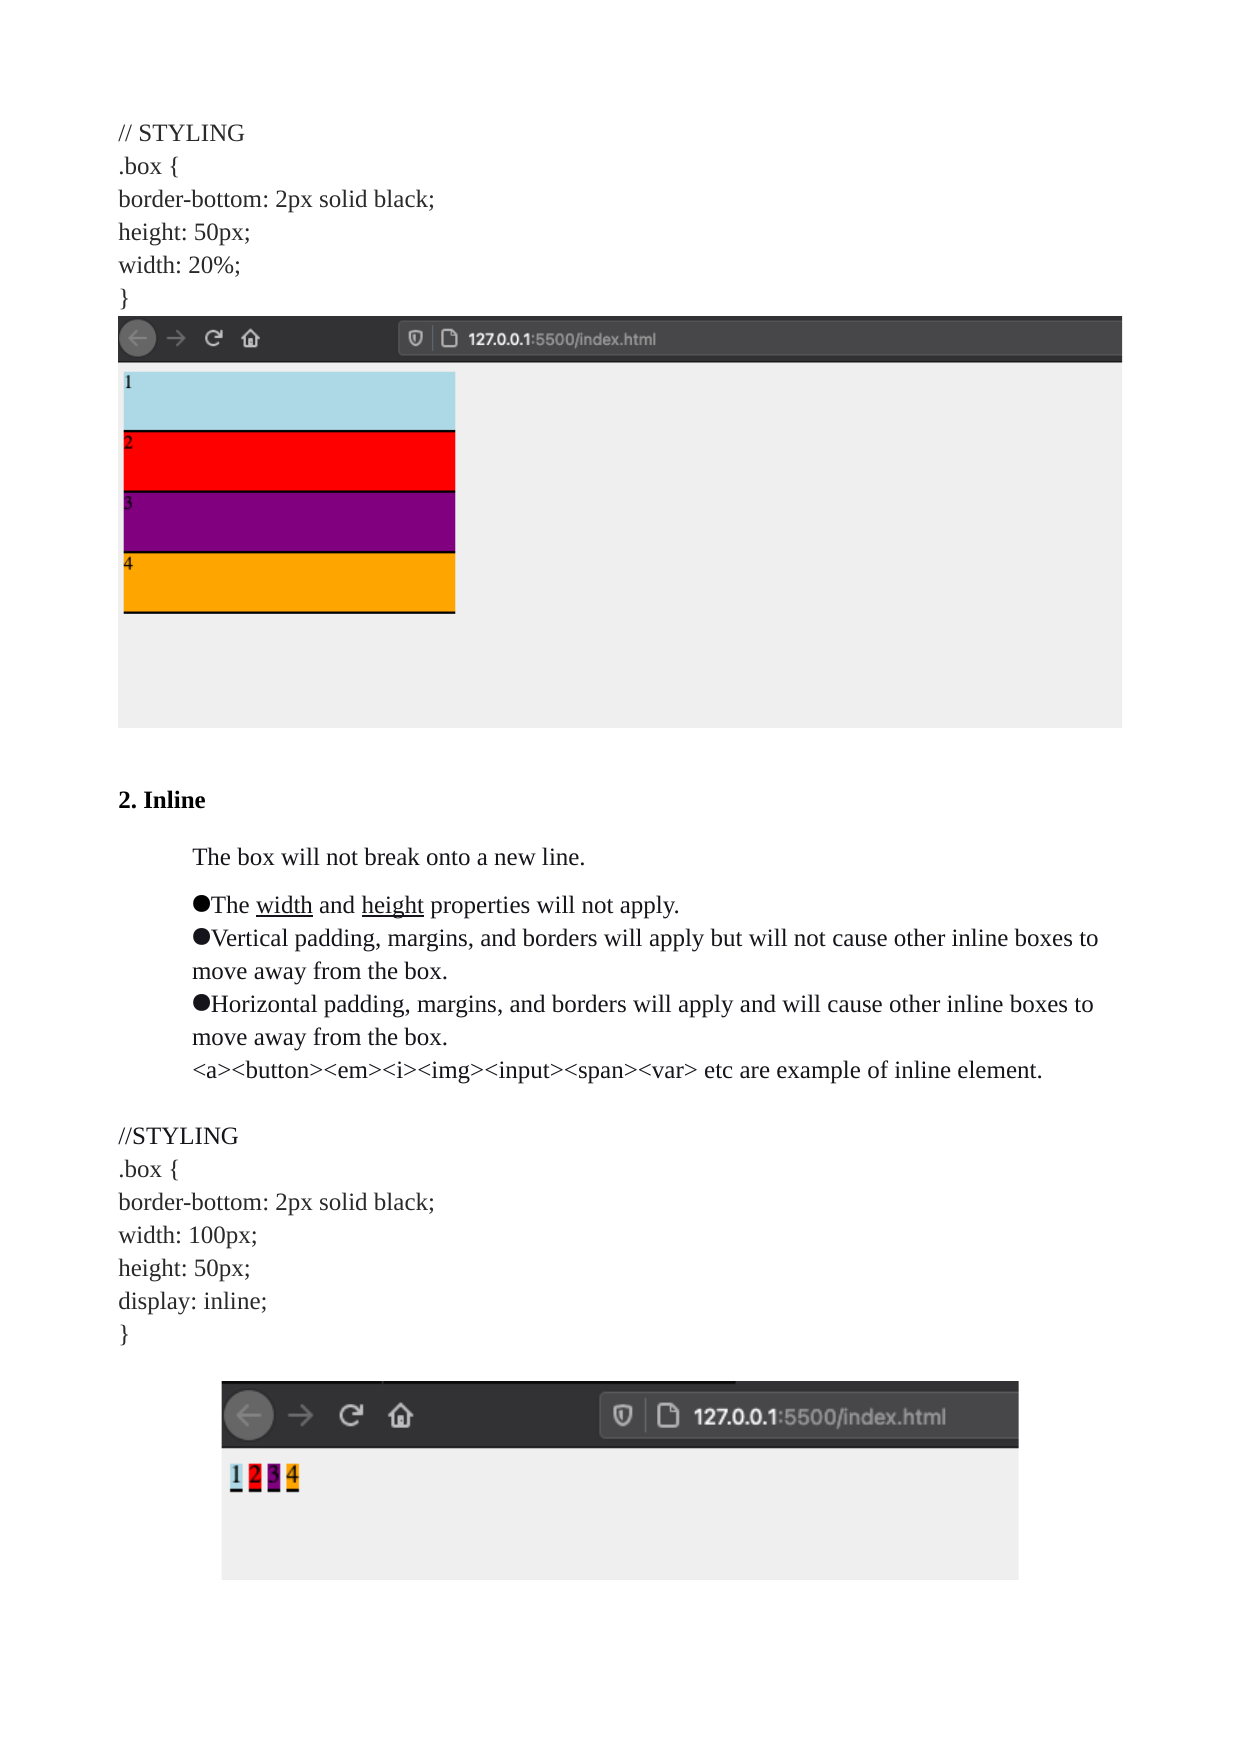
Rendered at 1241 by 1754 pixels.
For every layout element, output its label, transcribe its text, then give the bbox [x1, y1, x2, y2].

picture [221, 1381, 1019, 1580]
text //STYLING [118, 1121, 1122, 1150]
picture [118, 316, 1123, 728]
list Vertical padding, margins, and borders will apply but will not cause other inline boxes to move away from the box. [118, 923, 1122, 985]
text width: 20%; } [118, 250, 1122, 312]
text 2. Inline [118, 785, 1122, 814]
text The box will not break onto a new line. [118, 842, 1122, 871]
text // STYLING .box { border-bottom: 2px solid black; height: 50px; [118, 118, 1122, 246]
list The width and height properties will not apply. [118, 890, 1122, 919]
list Horizontal padding, margins, and borders will apply and will cause other inline boxes to move away from the box. [118, 989, 1122, 1051]
text <a><button><em><i><img><input><span><var> etc are example of inline element. [118, 1055, 1122, 1084]
text .box { border-bottom: 2px solid black; width: 100px; height: 50px; display: inline; } [118, 1154, 1122, 1348]
